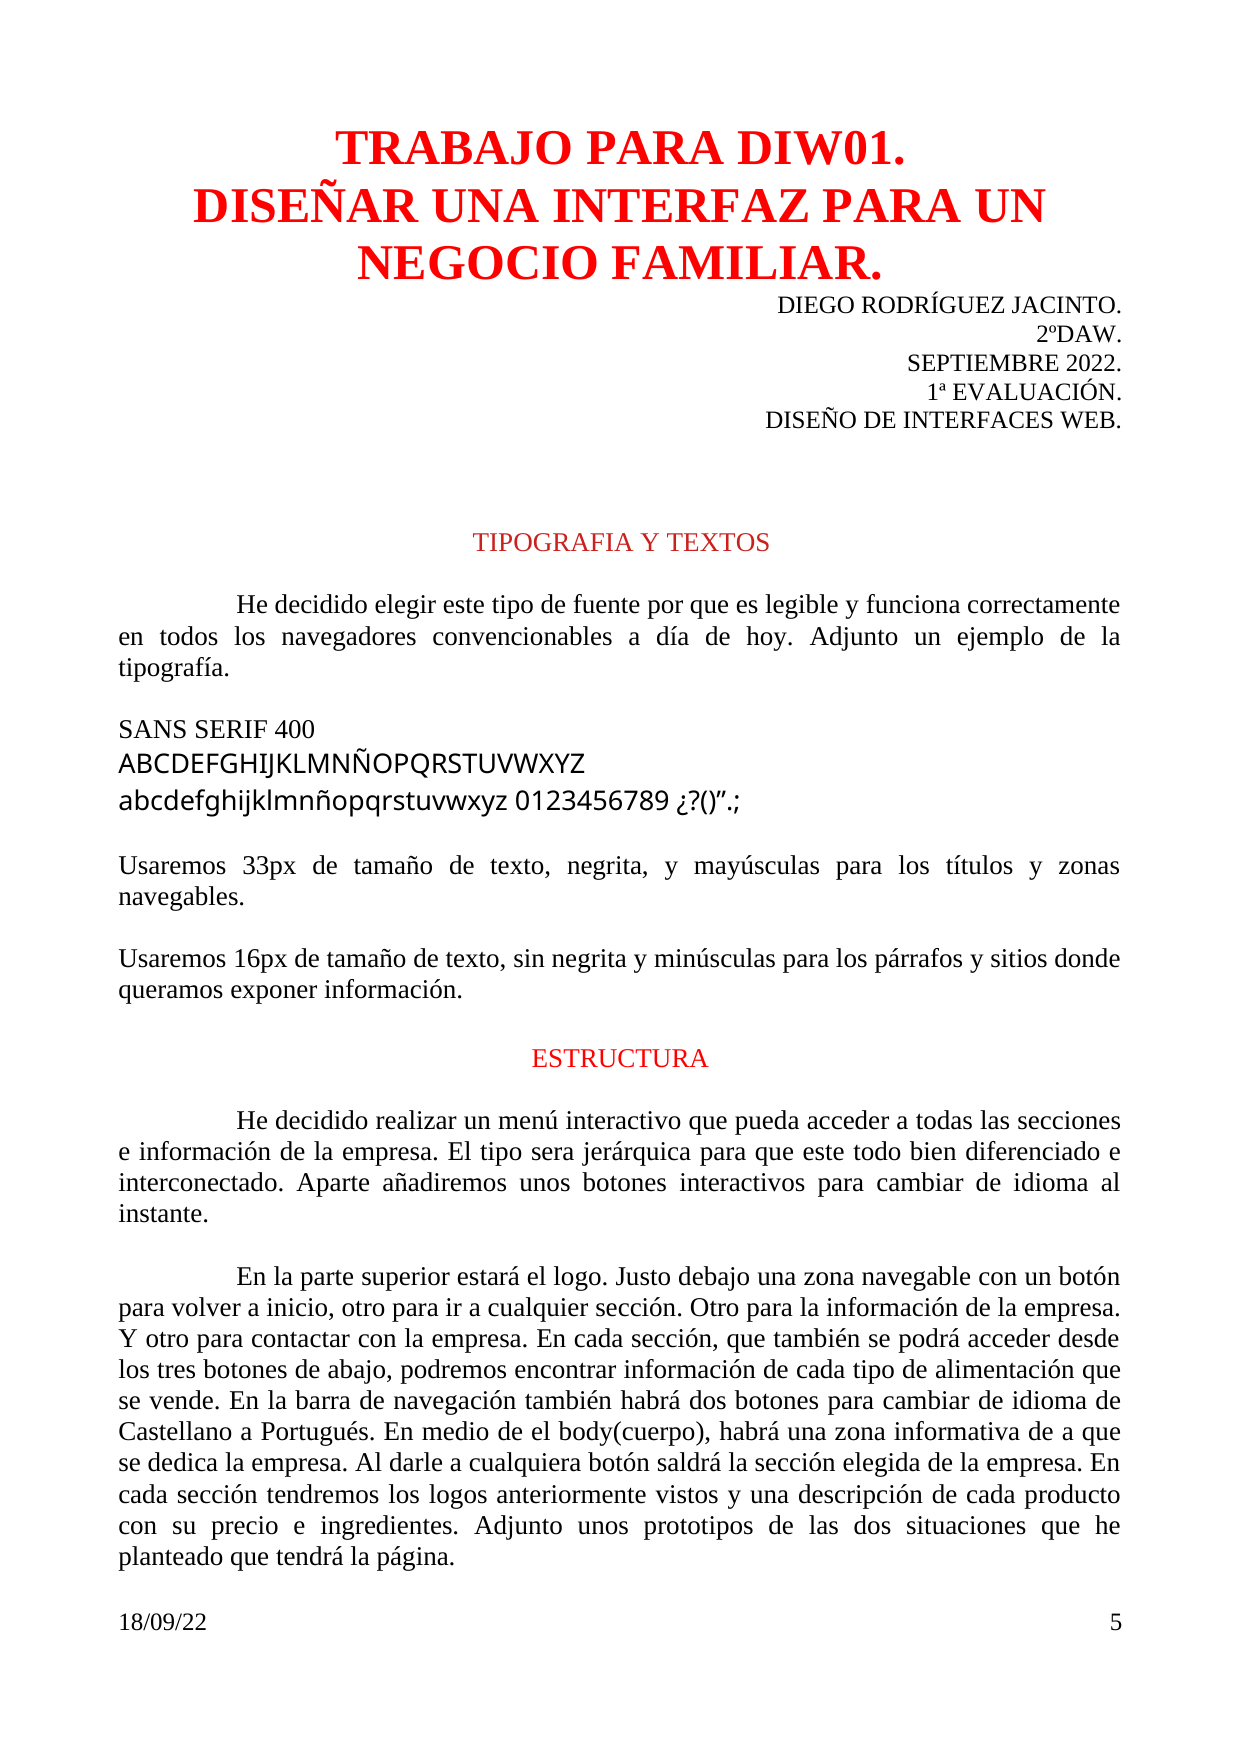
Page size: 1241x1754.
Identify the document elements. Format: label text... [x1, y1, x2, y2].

text Usaremos 16px de tamaño de texto, sin negrita y minúsculas para los párrafos y sitios donde queramos exponer información. [118, 942, 1122, 1005]
text ABCDEFGHIJKLMNÑOPQRSTUVWXYZ [118, 744, 1122, 781]
text TIPOGRAFIA Y TEXTOS [118, 526, 1122, 557]
text He decidido realizar un menú interactivo que pueda acceder a todas las secciones e información de la empresa. El tipo sera jerárquica para que este todo bien diferenciado e interconectado. Aparte añadiremos unos botones interactivos para cambiar de idioma al instante. [118, 1104, 1122, 1228]
text Usaremos 33px de tamaño de texto, negrita, y mayúsculas para los títulos y zonas navegables. [118, 849, 1122, 911]
text SANS SERIF 400 [118, 713, 1122, 744]
text abcdefghijklmnñopqrstuvwxyz 0123456789 ¿?()”.; [118, 781, 1122, 818]
text He decidido elegir este tipo de fuente por que es legible y funciona correctamente en todos los navegadores convencionables a día de hoy. Adjunto un ejemplo de la tipografía. [118, 588, 1122, 682]
text En la parte superior estará el logo. Justo debajo una zona navegable con un botón para volver a inicio, otro para ir a cualquier sección. Otro para la información de la empresa. Y otro para contactar con la empresa. En cada sección, que también se podrá acceder desde los tres botones de abajo, podremos encontrar información de cada tipo de alimentación que se vende. En la barra de navegación también habrá dos botones para cambiar de idioma de Castellano a Portugués. En medio de el body(cuerpo), habrá una zona informativa de a que se dedica la empresa. Al darle a cualquiera botón saldrá la sección elegida de la empresa. En cada sección tendremos los logos anteriormente vistos y una descripción de cada producto con su precio e ingredientes. Adjunto unos prototipos de las dos situaciones que he planteado que tendrá la página. [118, 1260, 1122, 1571]
text ESTRUCTURA [118, 1042, 1122, 1073]
